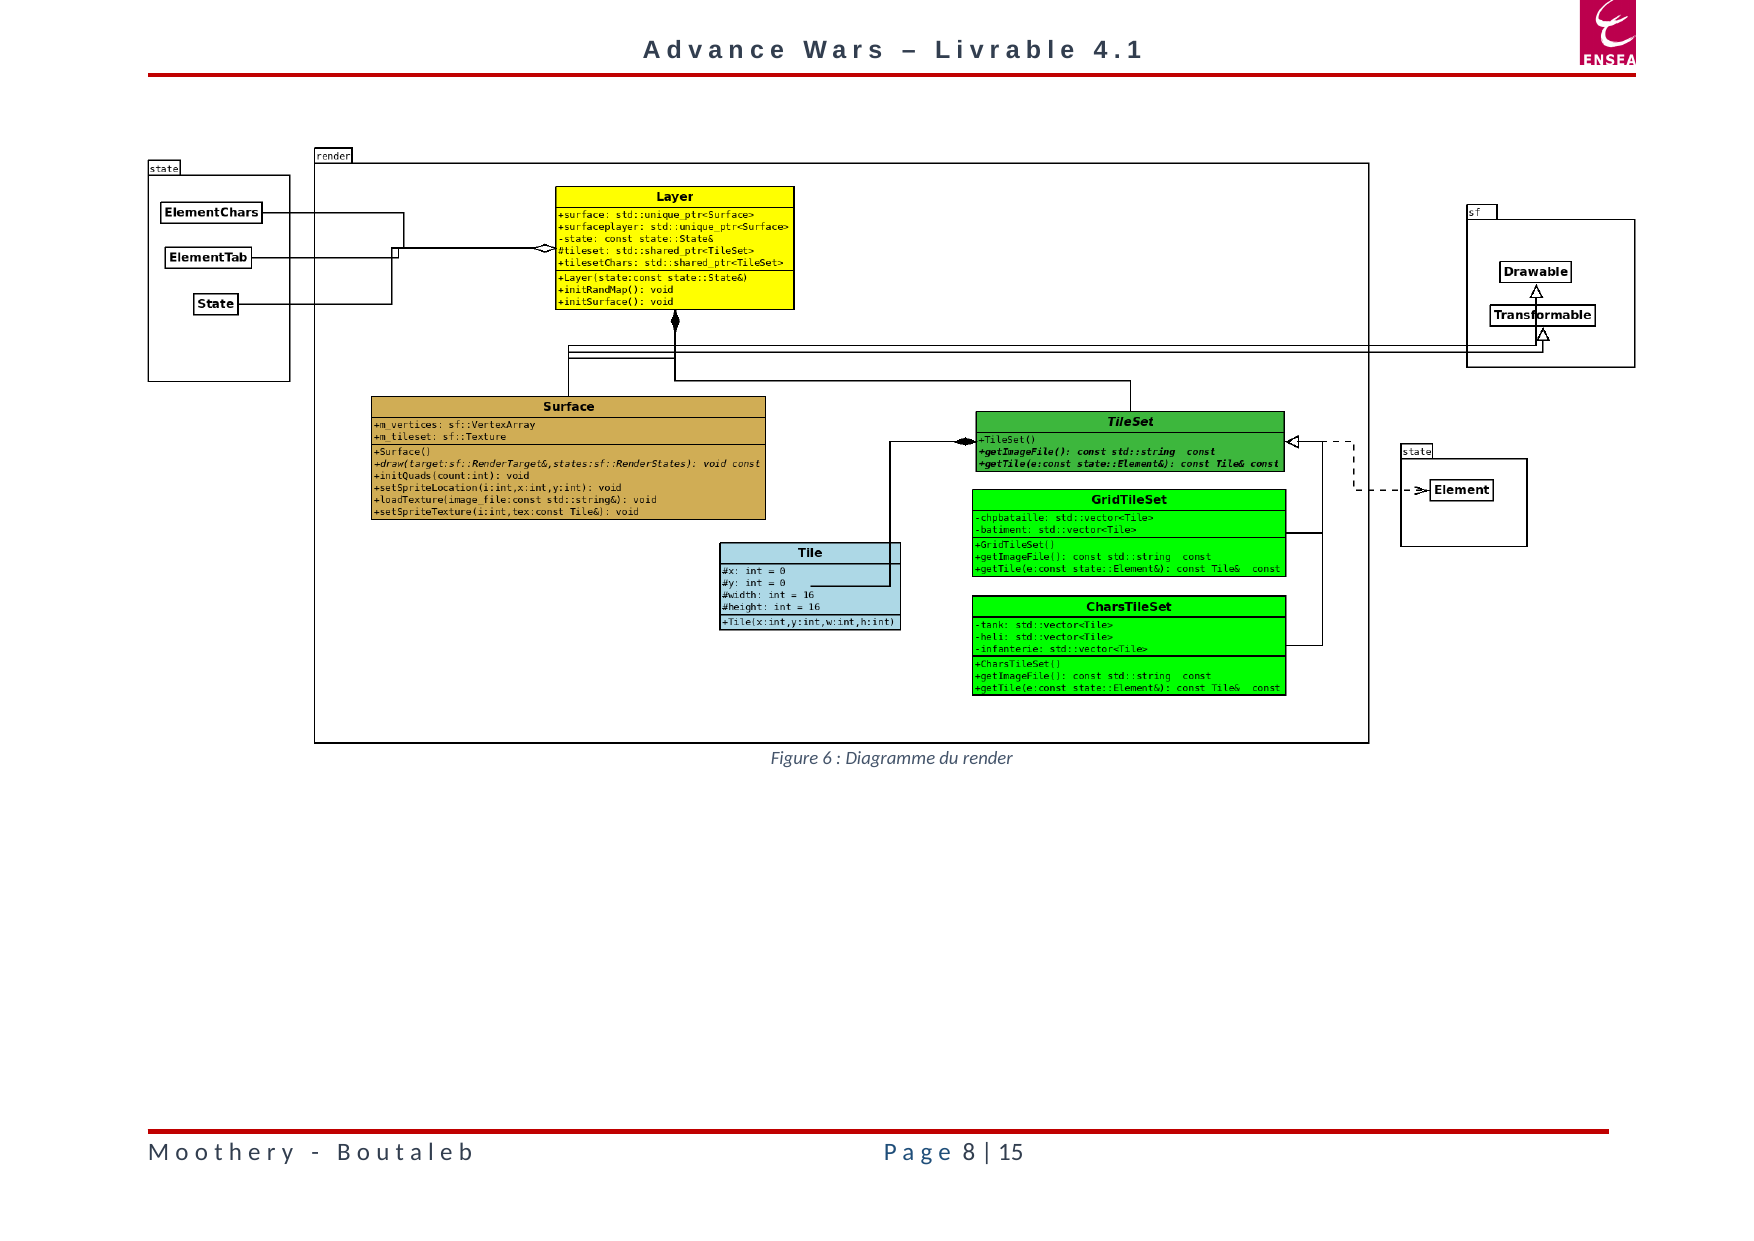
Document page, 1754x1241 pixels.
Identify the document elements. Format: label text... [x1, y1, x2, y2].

picture [1579, 0, 1636, 65]
picture [147, 147, 1636, 745]
text Figure 6 : Diagramme du render [148, 746, 1636, 769]
